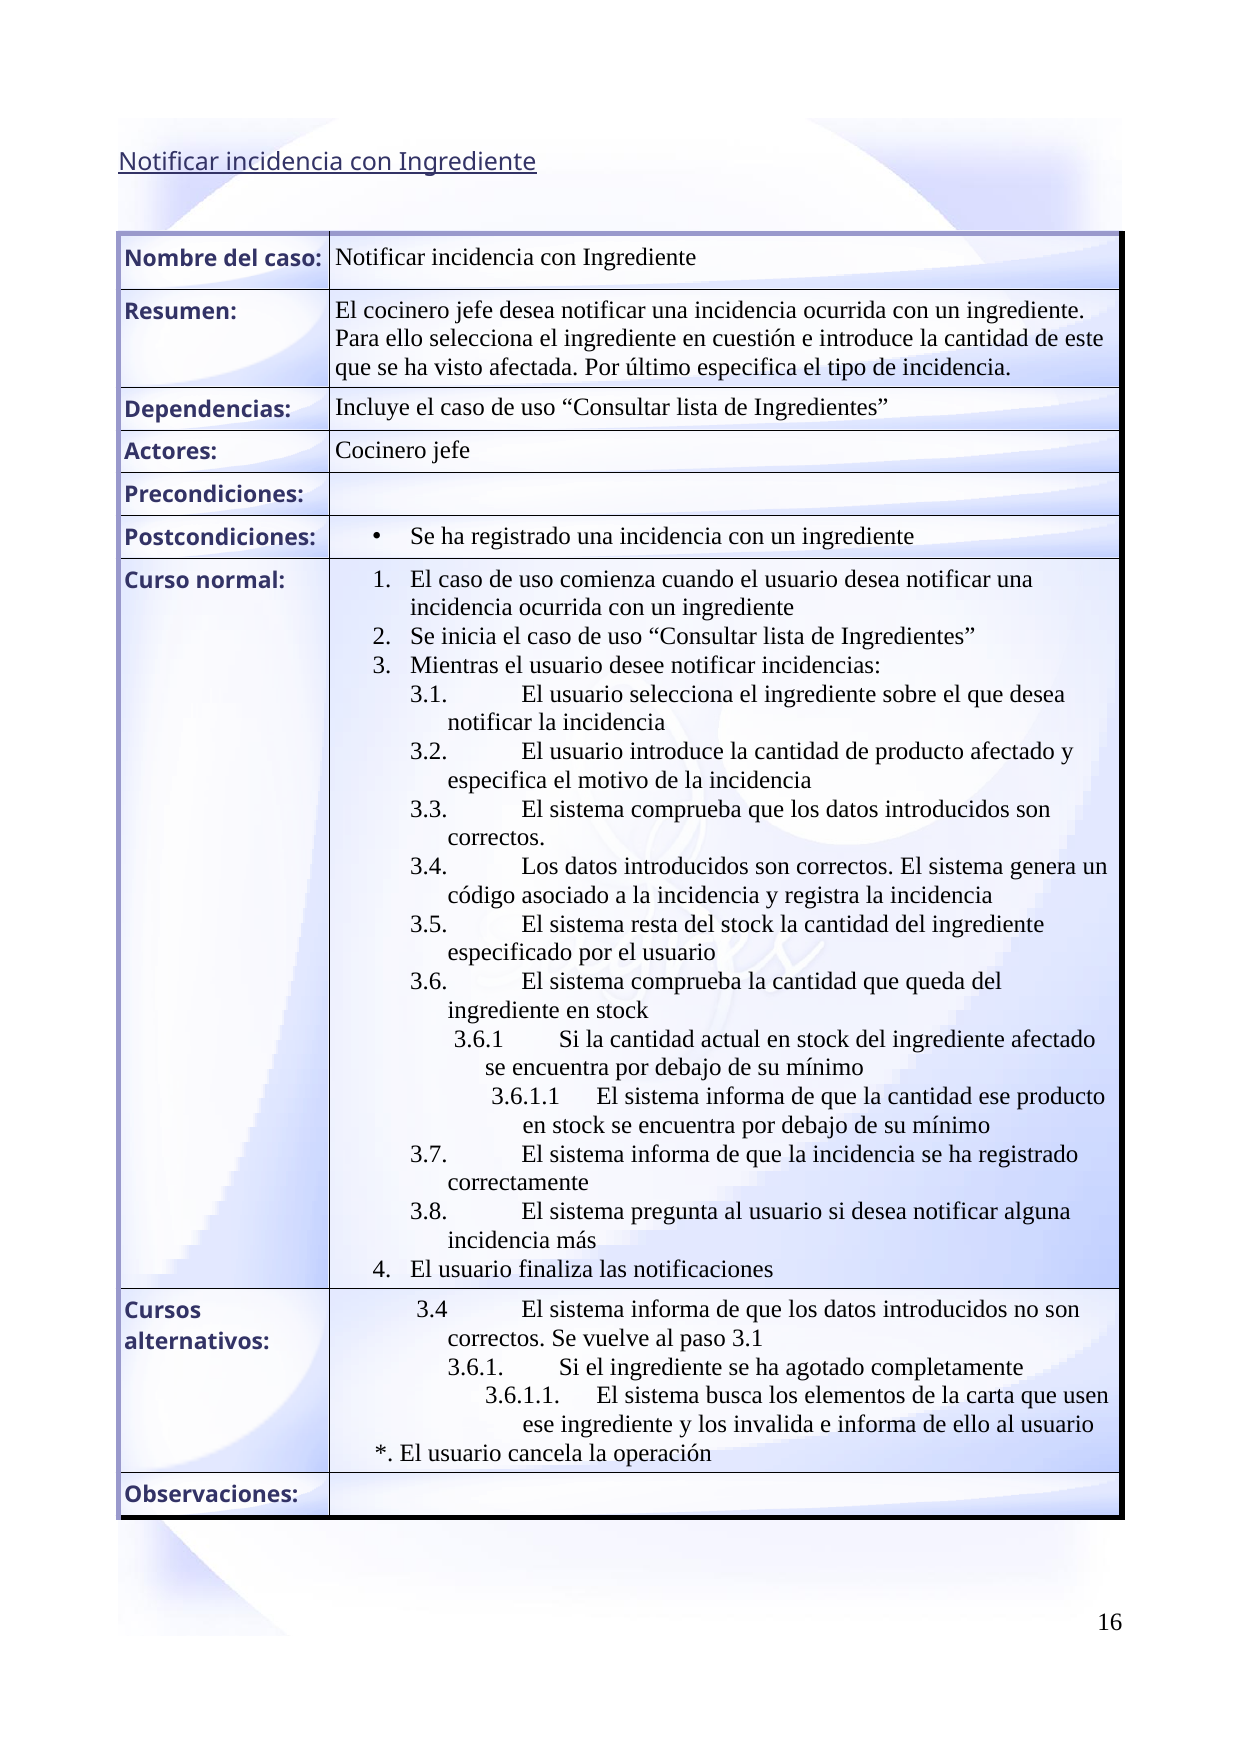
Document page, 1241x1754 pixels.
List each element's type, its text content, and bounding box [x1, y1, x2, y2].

picture [118, 177, 1122, 231]
table_cell Cursos alternativos: [121, 1289, 329, 1472]
table_cell Curso normal: [121, 559, 329, 1288]
table_cell El sistema informa de que los datos introducidos no son correctos. Se vuelve al paso 3.1 Si el ingrediente se ha agotado completamente El sistema busca los elementos de la carta que usen ese ingrediente y los invalida e informa de ello al usuario *. El usuario cancela la operación [330, 1289, 1119, 1472]
table_cell Actores: [121, 431, 329, 472]
table_cell El caso de uso comienza cuando el usuario desea notificar una incidencia ocurrida con un ingrediente Se inicia el caso de uso “Consultar lista de Ingredientes” Mientras el usuario desee notificar incidencias: El usuario selecciona el ingrediente sobre el que desea notificar la incidencia El usuario introduce la cantidad de producto afectado y especifica el motivo de la incidencia El sistema comprueba que los datos introducidos son correctos. Los datos introducidos son correctos. El sistema genera un código asociado a la incidencia y registra la incidencia El sistema resta del stock la cantidad del ingrediente especificado por el usuario El sistema comprueba la cantidad que queda del ingrediente en stock Si la cantidad actual en stock del ingrediente afectado se encuentra por debajo de su mínimo El sistema informa de que la cantidad ese producto en stock se encuentra por debajo de su mínimo El sistema informa de que la incidencia se ha registrado correctamente El sistema pregunta al usuario si desea notificar alguna incidencia más El usuario finaliza las notificaciones [330, 559, 1119, 1288]
table_cell El cocinero jefe desea notificar una incidencia ocurrida con un ingrediente. Para ello selecciona el ingrediente en cuestión e introduce la cantidad de este que se ha visto afectada. Por último especifica el tipo de incidencia. [330, 290, 1119, 387]
picture [118, 118, 1122, 143]
table_cell [330, 473, 1119, 515]
table_cell Resumen: [121, 290, 329, 387]
table_cell Postcondiciones: [121, 516, 329, 558]
subtitle Notificar incidencia con Ingrediente [118, 143, 1122, 177]
picture [118, 1520, 1122, 1636]
table_header Nombre del caso: [121, 236, 329, 289]
table_cell Se ha registrado una incidencia con un ingrediente [330, 516, 1119, 558]
table_header Notificar incidencia con Ingrediente [330, 236, 1119, 289]
table_cell Dependencias: [121, 388, 329, 429]
table_cell Precondiciones: [121, 473, 329, 515]
table_cell Cocinero jefe [330, 431, 1119, 472]
table_cell [330, 1473, 1119, 1515]
table_cell Incluye el caso de uso “Consultar lista de Ingredientes” [330, 388, 1119, 429]
table_cell Observaciones: [121, 1473, 329, 1515]
